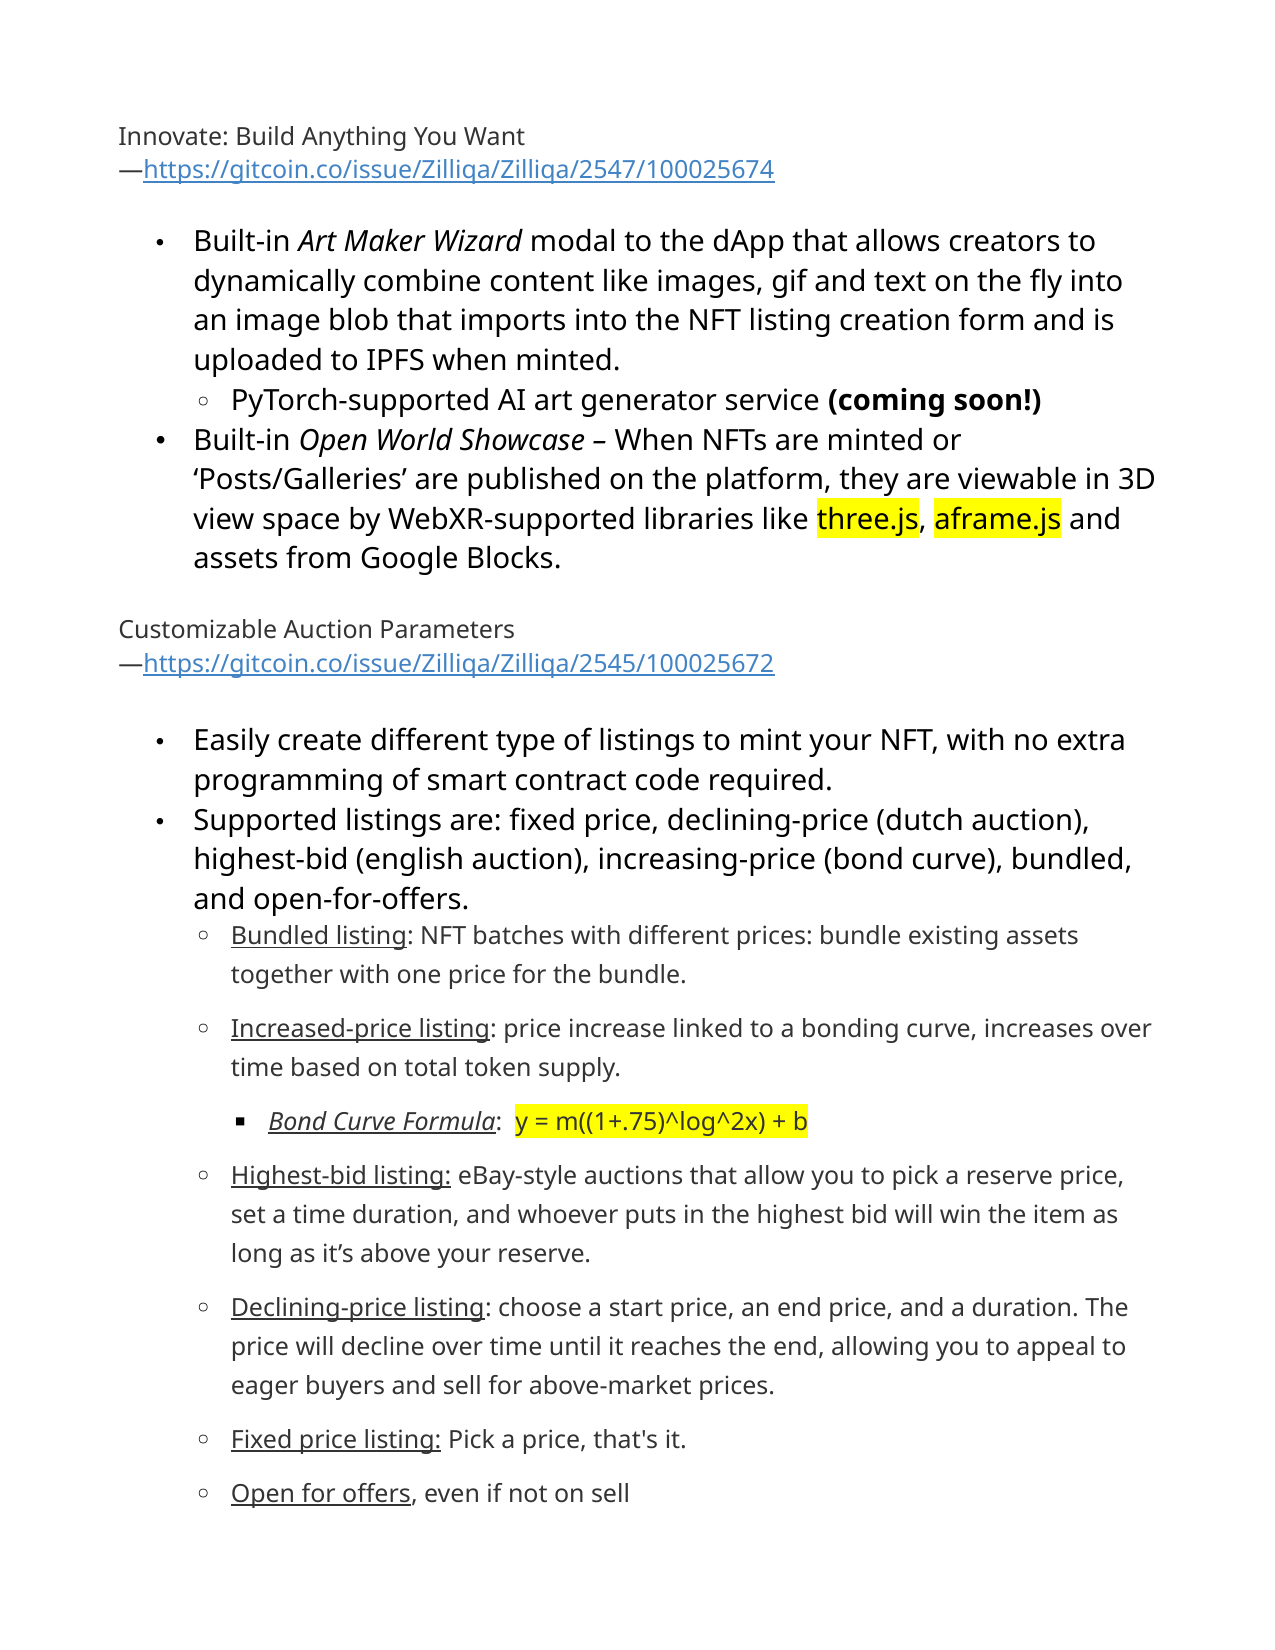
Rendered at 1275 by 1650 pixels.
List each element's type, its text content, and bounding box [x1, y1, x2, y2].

list Highest-bid listing: eBay-style auctions that allow you to pick a reserve price, set a time duration, and whoever puts in the highest bid will win the item as long as it’s above your reserve. [193, 1157, 1157, 1270]
list Open for offers, even if not on sell [193, 1475, 1157, 1509]
list Increased-price listing: price increase linked to a bonding curve, increases over time based on total token supply. [193, 1011, 1157, 1084]
list Built-in Art Maker Wizard modal to the dApp that allows creators to dynamically combine content like images, gif and text on the fly into an image blob that imports into the NFT listing creation form and is uploaded to IPFS when minted. [156, 220, 1157, 379]
list Easily create different type of listings to mint your NFT, with no extra programming of smart contract code required. [156, 719, 1157, 799]
text Innovate: Build Anything You Want—https://gitcoin.co/issue/Zilliqa/Zilliqa/2547/100025674 [118, 118, 1157, 186]
list Bond Curve Formula: y = m((1+.75)^log^2x) + b [231, 1104, 1157, 1138]
text Customizable Auction Parameters—https://gitcoin.co/issue/Zilliqa/Zilliqa/2545/100025672 [118, 612, 1157, 680]
list PyTorch-supported AI art generator service (coming soon!) [193, 379, 1157, 419]
list Supported listings are: fixed price, declining-price (dutch auction), highest-bid (english auction), increasing-price (bond curve), bundled, and open-for-offers. [156, 799, 1157, 918]
list Declining-price listing: choose a start price, an end price, and a duration. The price will decline over time until it reaches the end, allowing you to appeal to eager buyers and sell for above-market prices. [193, 1289, 1157, 1402]
list Built-in Open World Showcase – When NFTs are minted or ‘Posts/Galleries’ are published on the platform, they are viewable in 3D view space by WebXR-supported libraries like three.js, aframe.js and assets from Google Blocks. [156, 419, 1157, 577]
list Fixed price listing: Pick a price, that's it. [193, 1422, 1157, 1456]
list Bundled listing: NFT batches with different prices: bundle existing assets together with one price for the bundle. [193, 918, 1157, 991]
